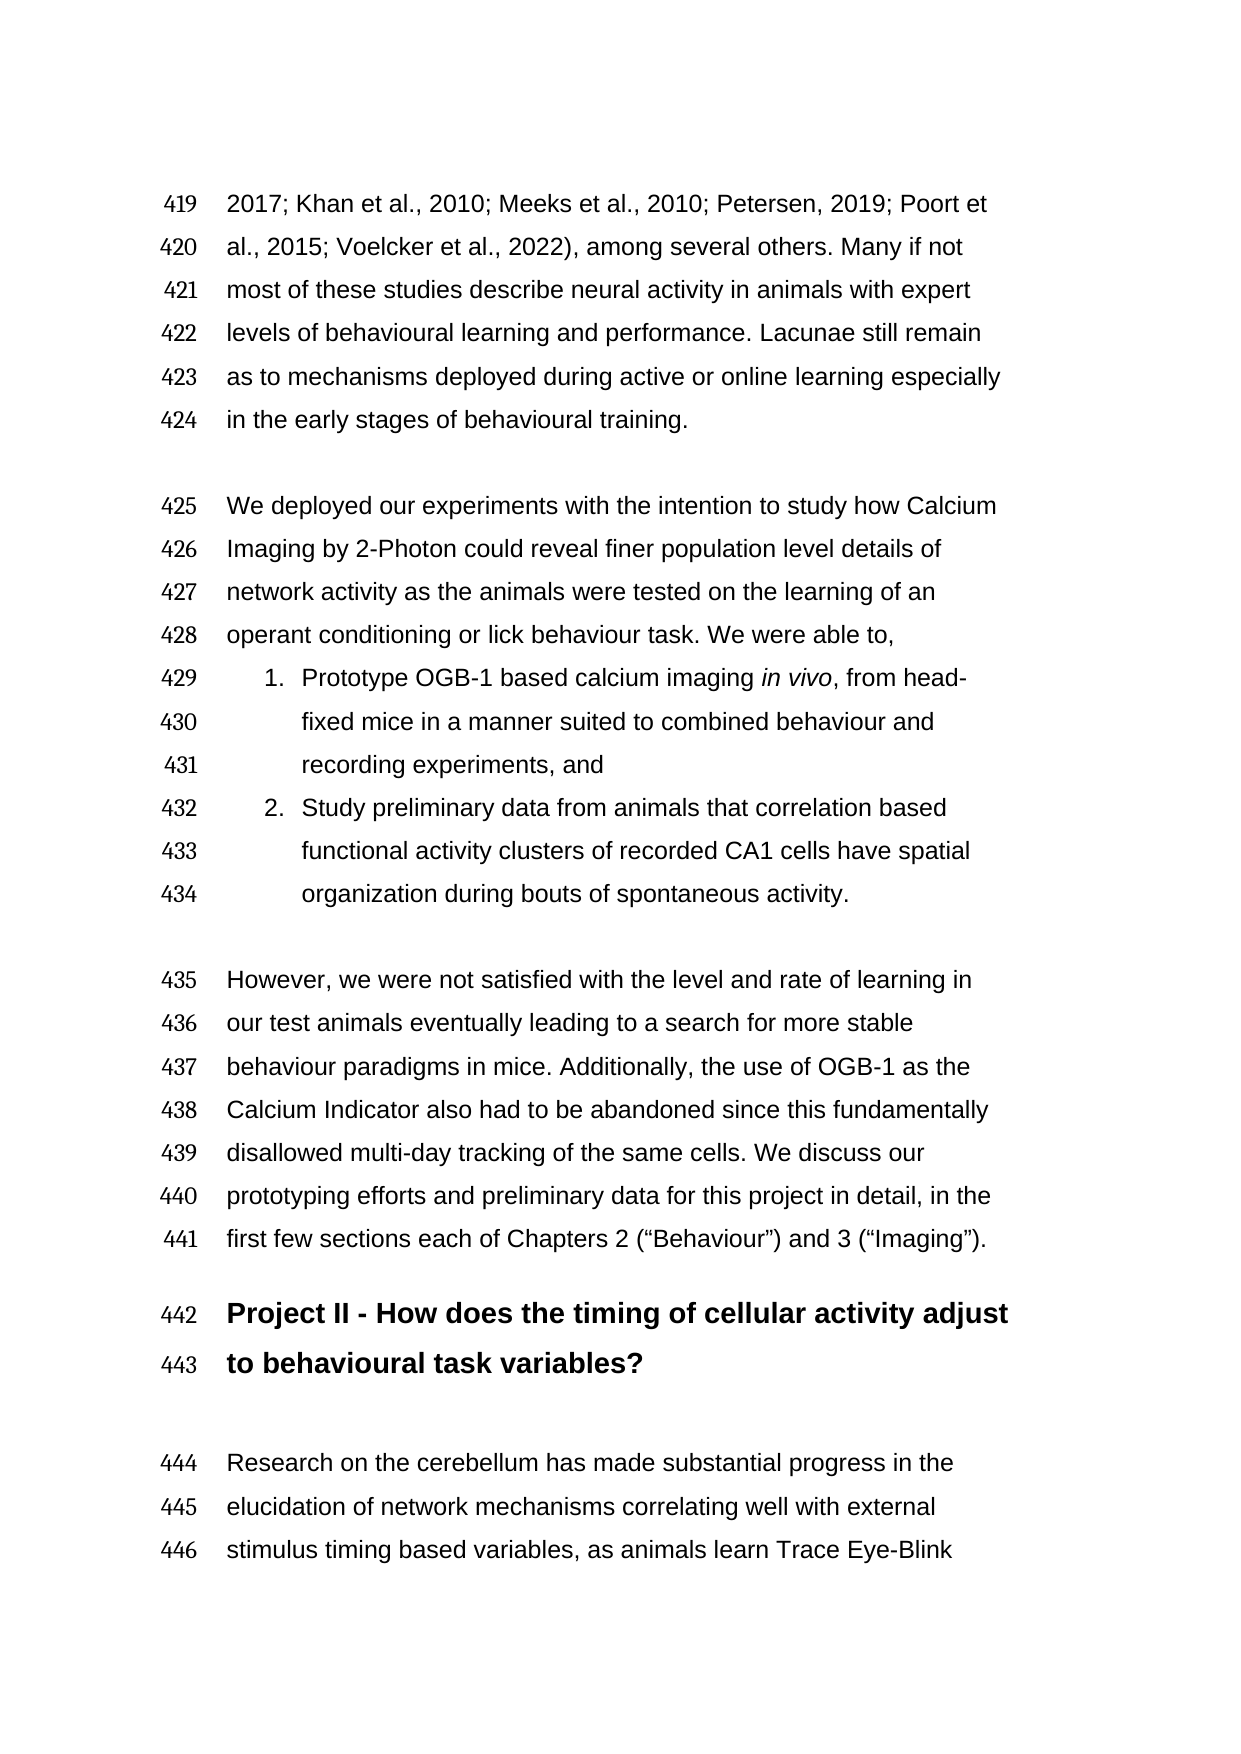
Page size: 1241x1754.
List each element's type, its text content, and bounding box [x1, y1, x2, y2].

subtitle Project II - How does the timing of cellular activity adjust to behavioural task variables? [226, 1296, 1014, 1380]
list Study preliminary data from animals that correlation based functional activity clusters of recorded CA1 cells have spatial organization during bouts of spontaneous activity. [264, 793, 1014, 908]
text Research on the cerebellum has made substantial progress in the elucidation of network mechanisms correlating well with external stimulus timing based variables, as animals learn Trace Eye-Blink [226, 1448, 1014, 1563]
list Prototype OGB-1 based calcium imaging in vivo, from head-fixed mice in a manner suited to combined behaviour and recording experiments, and [264, 663, 1014, 778]
text 2017; Khan et al., 2010; Meeks et al., 2010; Petersen, 2019; Poort et al., 2015; Voelcker et al., 2022)⁠, among several others. Many if not most of these studies describe neural activity in animals with expert levels of behavioural learning and performance. Lacunae still remain as to mechanisms deployed during active or online learning especially in the early stages of behavioural training. [226, 189, 1014, 433]
text We deployed our experiments with the intention to study how Calcium Imaging by 2-Photon could reveal finer population level details of network activity as the animals were tested on the learning of an operant conditioning or lick behaviour task. We were able to, [226, 491, 1014, 649]
text However, we were not satisfied with the level and rate of learning in our test animals eventually leading to a search for more stable behaviour paradigms in mice. Additionally, the use of OGB-1 as the Calcium Indicator also had to be abandoned since this fundamentally disallowed multi-day tracking of the same cells. We discuss our prototyping efforts and preliminary data for this project in detail, in the first few sections each of Chapters 2 (“Behaviour”) and 3 (“Imaging”). [226, 965, 1014, 1253]
